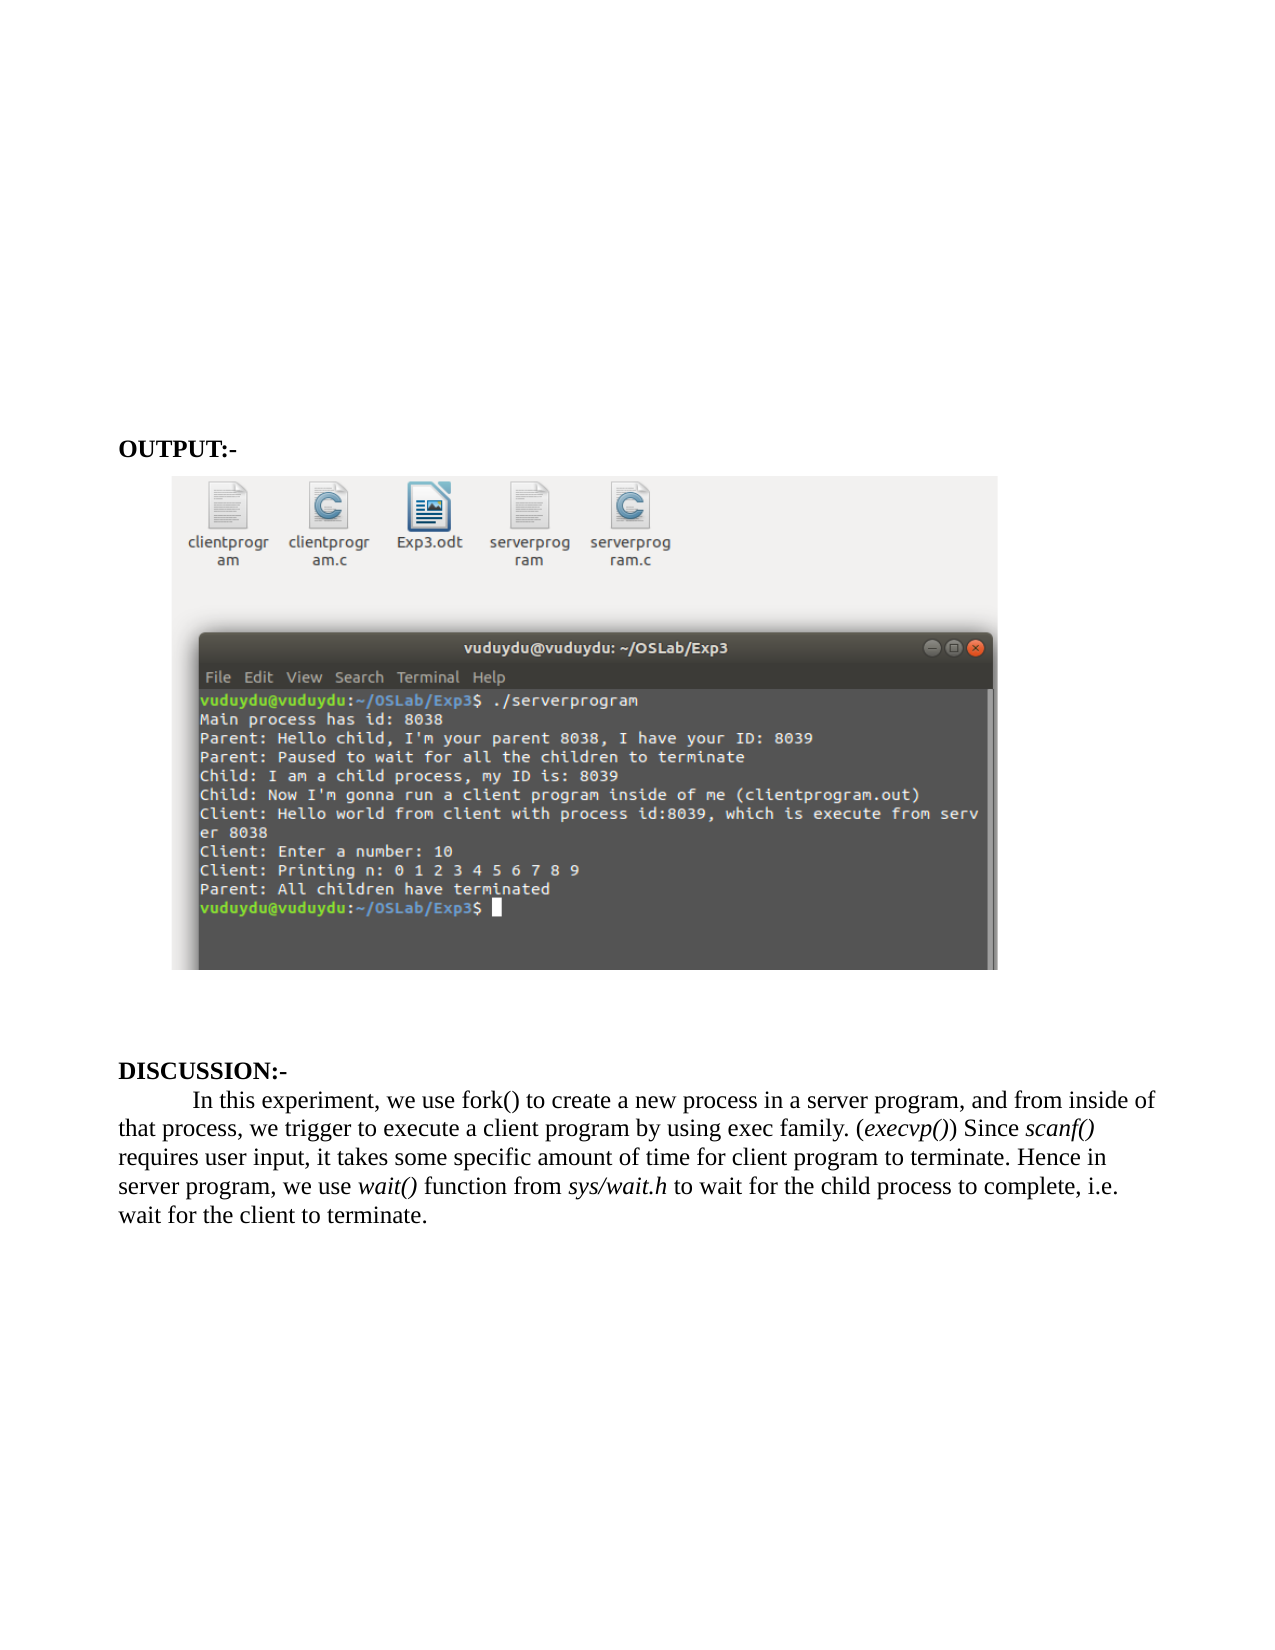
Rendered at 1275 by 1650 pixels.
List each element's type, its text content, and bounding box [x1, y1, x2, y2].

text DISCUSSION:- [118, 1056, 1157, 1085]
picture [171, 476, 343, 970]
text In this experiment, we use fork() to create a new process in a server program, and from inside of that process, we trigger to execute a client program by using exec family. (execvp()) Since scanf() requires user input, it takes some specific amount of time for client program to terminate. Hence in server program, we use wait() function from sys/wait.h to wait for the child process to complete, i.e. wait for the client to terminate. [118, 1085, 1157, 1228]
text OUTPUT:- [118, 434, 1157, 463]
